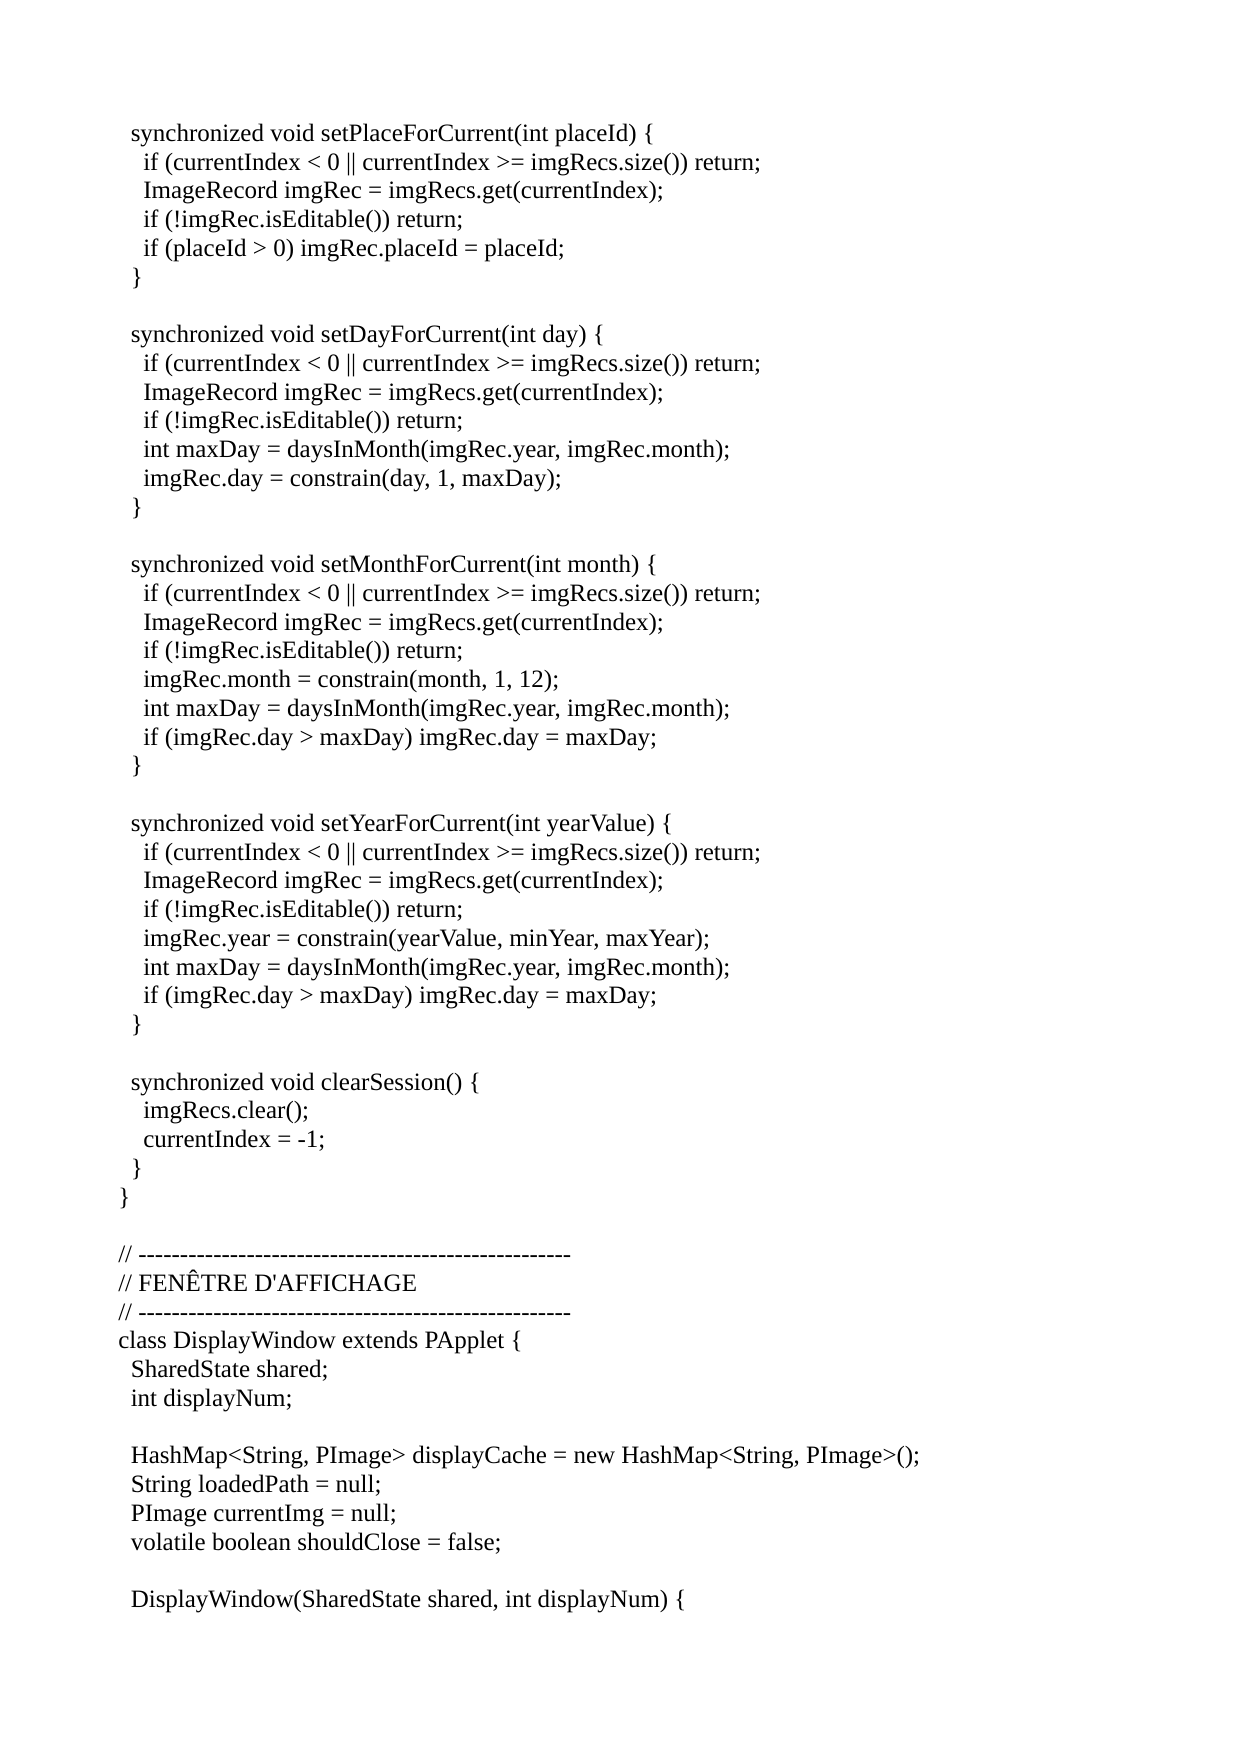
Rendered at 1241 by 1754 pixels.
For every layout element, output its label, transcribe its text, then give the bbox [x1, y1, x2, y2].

text int maxDay = daysInMonth(imgRec.year, imgRec.month); [118, 434, 1122, 463]
text DisplayWindow(SharedState shared, int displayNum) { [118, 1584, 1122, 1613]
text if (currentIndex < 0 || currentIndex >= imgRecs.size()) return; [118, 837, 1122, 866]
text } [118, 751, 1122, 779]
text HashMap<String, PImage> displayCache = new HashMap<String, PImage>(); [118, 1441, 1122, 1469]
text if (!imgRec.isEditable()) return; [118, 204, 1122, 233]
text if (currentIndex < 0 || currentIndex >= imgRecs.size()) return; [118, 147, 1122, 176]
text if (imgRec.day > maxDay) imgRec.day = maxDay; [118, 722, 1122, 751]
text } [118, 1009, 1122, 1038]
text // FENÊTRE D'AFFICHAGE [118, 1268, 1122, 1297]
text synchronized void setPlaceForCurrent(int placeId) { [118, 118, 1122, 147]
text imgRecs.clear(); [118, 1096, 1122, 1124]
text synchronized void setYearForCurrent(int yearValue) { [118, 808, 1122, 837]
text if (!imgRec.isEditable()) return; [118, 406, 1122, 434]
text } [118, 262, 1122, 291]
text PImage currentImg = null; [118, 1498, 1122, 1527]
text synchronized void setMonthForCurrent(int month) { [118, 549, 1122, 578]
text ImageRecord imgRec = imgRecs.get(currentIndex); [118, 607, 1122, 636]
text imgRec.month = constrain(month, 1, 12); [118, 664, 1122, 693]
text int maxDay = daysInMonth(imgRec.year, imgRec.month); [118, 693, 1122, 722]
text SharedState shared; [118, 1354, 1122, 1383]
text } [118, 492, 1122, 521]
text // ---------------------------------------------------- [118, 1239, 1122, 1268]
text String loadedPath = null; [118, 1469, 1122, 1498]
text if (imgRec.day > maxDay) imgRec.day = maxDay; [118, 981, 1122, 1009]
text } [118, 1182, 1122, 1211]
text currentIndex = -1; [118, 1124, 1122, 1153]
text synchronized void setDayForCurrent(int day) { [118, 319, 1122, 348]
text if (currentIndex < 0 || currentIndex >= imgRecs.size()) return; [118, 348, 1122, 377]
text imgRec.day = constrain(day, 1, maxDay); [118, 463, 1122, 492]
text synchronized void clearSession() { [118, 1067, 1122, 1096]
text if (currentIndex < 0 || currentIndex >= imgRecs.size()) return; [118, 578, 1122, 607]
text ImageRecord imgRec = imgRecs.get(currentIndex); [118, 377, 1122, 406]
text volatile boolean shouldClose = false; [118, 1527, 1122, 1556]
text int displayNum; [118, 1383, 1122, 1412]
text if (!imgRec.isEditable()) return; [118, 636, 1122, 664]
text ImageRecord imgRec = imgRecs.get(currentIndex); [118, 866, 1122, 894]
text if (!imgRec.isEditable()) return; [118, 894, 1122, 923]
text } [118, 1153, 1122, 1182]
text class DisplayWindow extends PApplet { [118, 1326, 1122, 1354]
text int maxDay = daysInMonth(imgRec.year, imgRec.month); [118, 952, 1122, 981]
text // ---------------------------------------------------- [118, 1297, 1122, 1326]
text imgRec.year = constrain(yearValue, minYear, maxYear); [118, 923, 1122, 952]
text ImageRecord imgRec = imgRecs.get(currentIndex); [118, 176, 1122, 204]
text if (placeId > 0) imgRec.placeId = placeId; [118, 233, 1122, 262]
